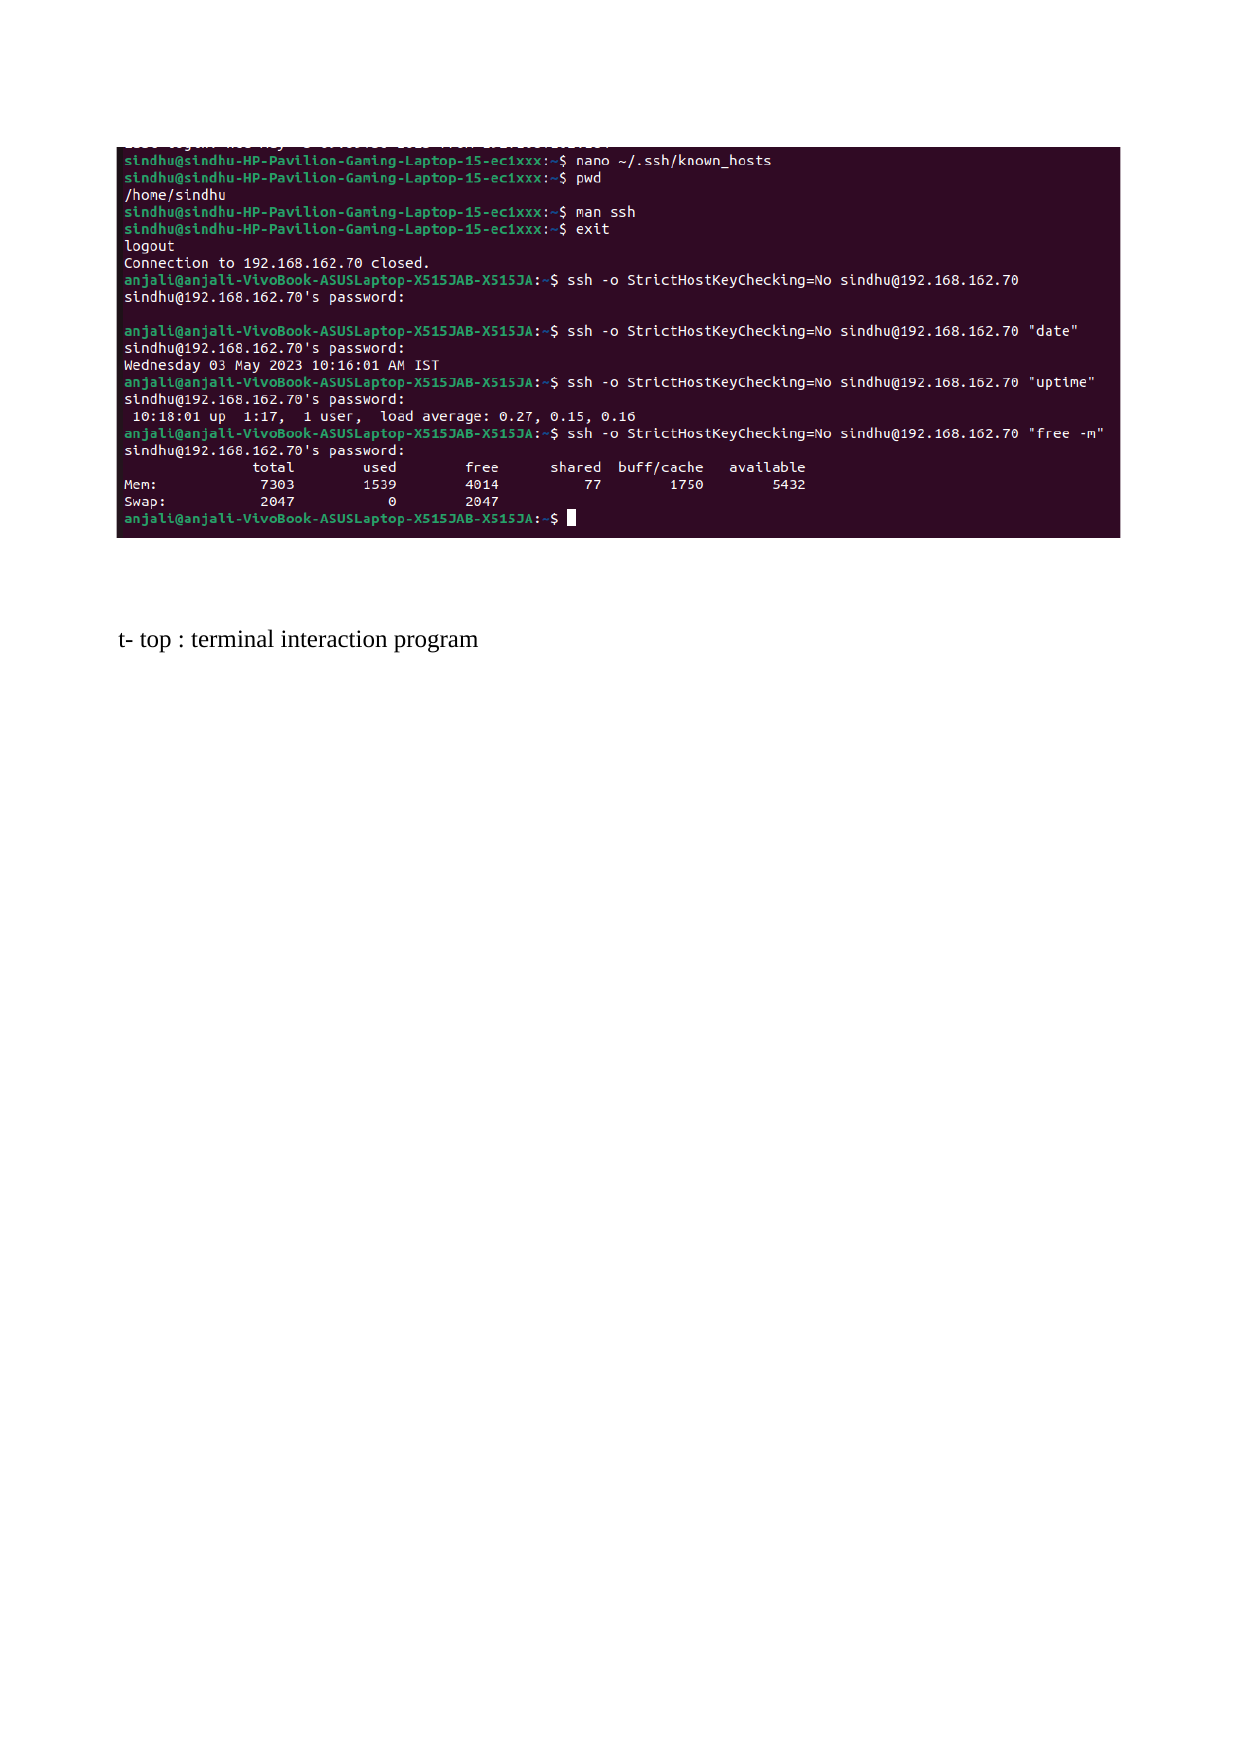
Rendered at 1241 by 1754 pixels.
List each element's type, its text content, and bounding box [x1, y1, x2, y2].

text t- top : terminal interaction program [118, 624, 1122, 653]
picture [116, 147, 1121, 538]
